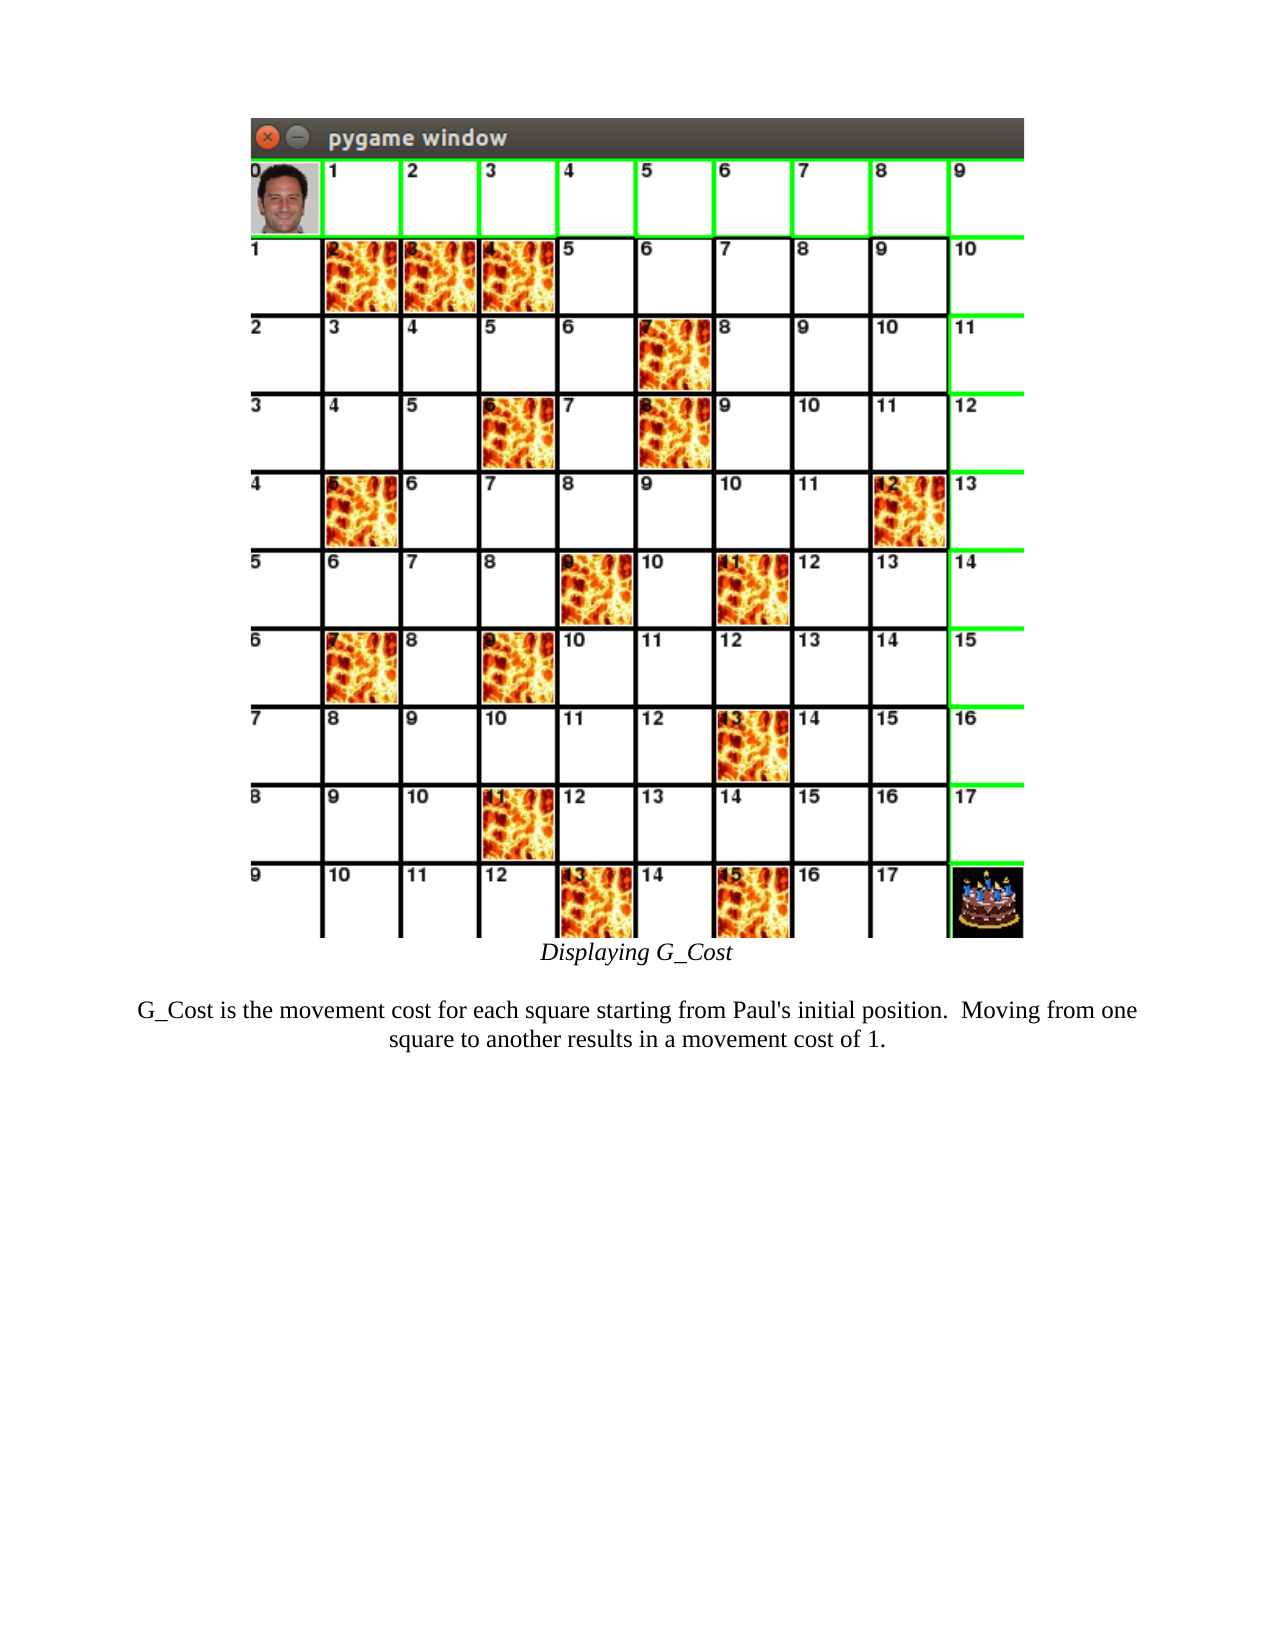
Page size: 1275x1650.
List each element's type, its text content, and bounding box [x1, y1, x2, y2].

text G_Cost is the movement cost for each square starting from Paul's initial position. Moving from one square to another results in a movement cost of 1. [118, 995, 1157, 1052]
picture [250, 118, 1025, 938]
text Displaying G_Cost [118, 828, 1157, 966]
